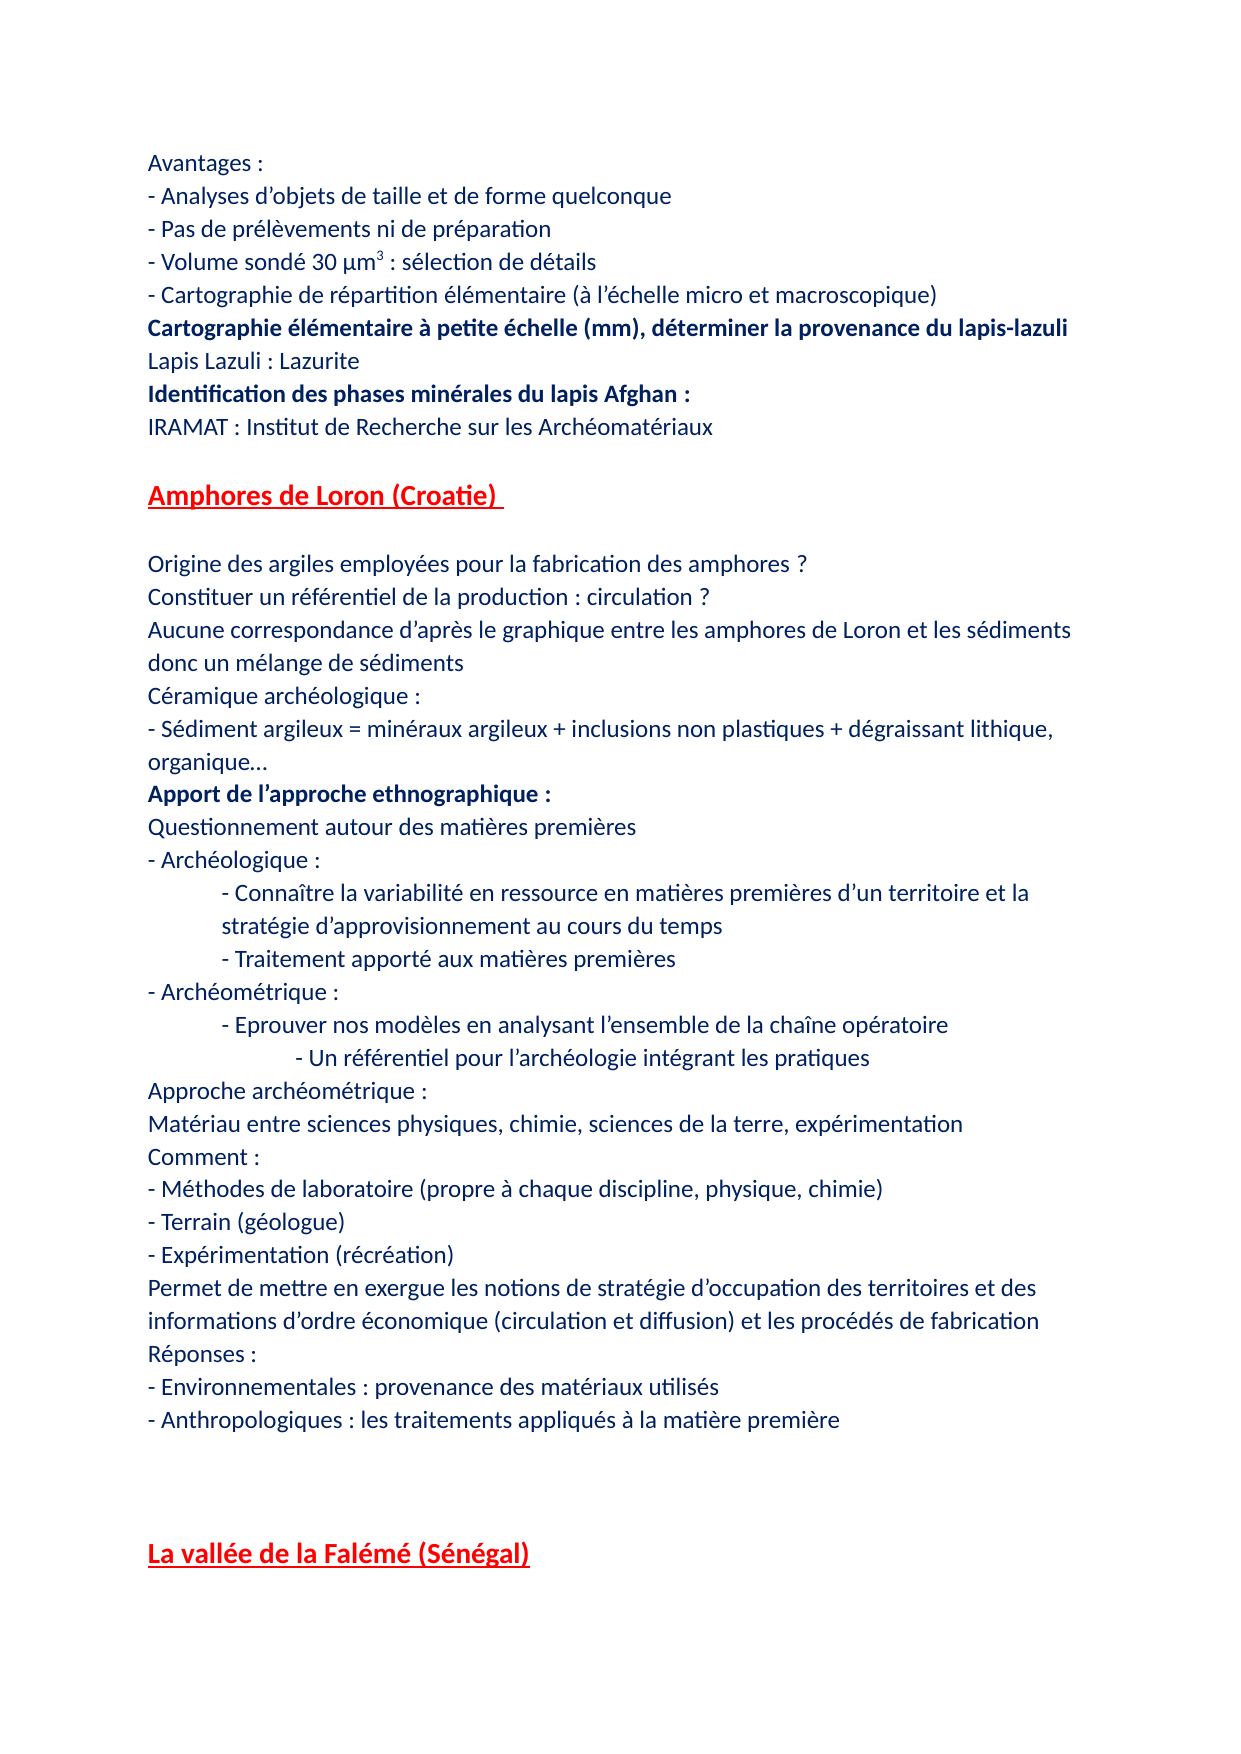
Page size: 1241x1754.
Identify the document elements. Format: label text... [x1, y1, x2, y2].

text Approche archéométrique : [148, 1075, 1093, 1105]
text Céramique archéologique : [148, 680, 1093, 710]
text Identification des phases minérales du lapis Afghan : [148, 378, 1093, 408]
text - Traitement apporté aux matières premières [148, 943, 1093, 974]
text Cartographie élémentaire à petite échelle (mm), déterminer la provenance du lapis-lazuli [148, 312, 1093, 343]
text IRAMAT : Institut de Recherche sur les Archéomatériaux [148, 411, 1093, 441]
text - Eprouver nos modèles en analysant l’ensemble de la chaîne opératoire [148, 1009, 1093, 1039]
text - Expérimentation (récréation) [148, 1239, 1093, 1270]
text Questionnement autour des matières premières [148, 811, 1093, 842]
text La vallée de la Falémé (Sénégal) [148, 1536, 1093, 1571]
text - Cartographie de répartition élémentaire (à l’échelle micro et macroscopique) [148, 279, 1093, 310]
text Apport de l’approche ethnographique : [148, 778, 1093, 809]
text Lapis Lazuli : Lazurite [148, 345, 1093, 376]
text Permet de mettre en exergue les notions de stratégie d’occupation des territoires et des informations d’ordre économique (circulation et diffusion) et les procédés de fabrication [148, 1272, 1093, 1336]
text - Environnementales : provenance des matériaux utilisés [148, 1371, 1093, 1402]
text - Volume sondé 30 μm3 : sélection de détails [148, 246, 1093, 277]
text Matériau entre sciences physiques, chimie, sciences de la terre, expérimentation [148, 1108, 1093, 1138]
text Comment : [148, 1141, 1093, 1171]
text - Sédiment argileux = minéraux argileux + inclusions non plastiques + dégraissant lithique, organique… [148, 713, 1093, 776]
text - Méthodes de laboratoire (propre à chaque discipline, physique, chimie) [148, 1173, 1093, 1204]
text - Anthropologiques : les traitements appliqués à la matière première [148, 1404, 1093, 1434]
text - Pas de prélèvements ni de préparation [148, 213, 1093, 244]
text - Analyses d’objets de taille et de forme quelconque [148, 181, 1093, 211]
text Constituer un référentiel de la production : circulation ? [148, 581, 1093, 612]
text - Un référentiel pour l’archéologie intégrant les pratiques [148, 1042, 1093, 1072]
text - Terrain (géologue) [148, 1206, 1093, 1237]
text Origine des argiles employées pour la fabrication des amphores ? [148, 548, 1093, 579]
text Avantages : [148, 148, 1093, 178]
text Aucune correspondance d’après le graphique entre les amphores de Loron et les sédiments donc un mélange de sédiments [148, 614, 1093, 677]
text - Connaître la variabilité en ressource en matières premières d’un territoire et la stratégie d’approvisionnement au cours du temps [148, 877, 1093, 941]
text Réponses : [148, 1338, 1093, 1369]
text Amphores de Loron (Croatie) [148, 477, 1093, 512]
text - Archéologique : [148, 844, 1093, 875]
text - Archéométrique : [148, 976, 1093, 1007]
